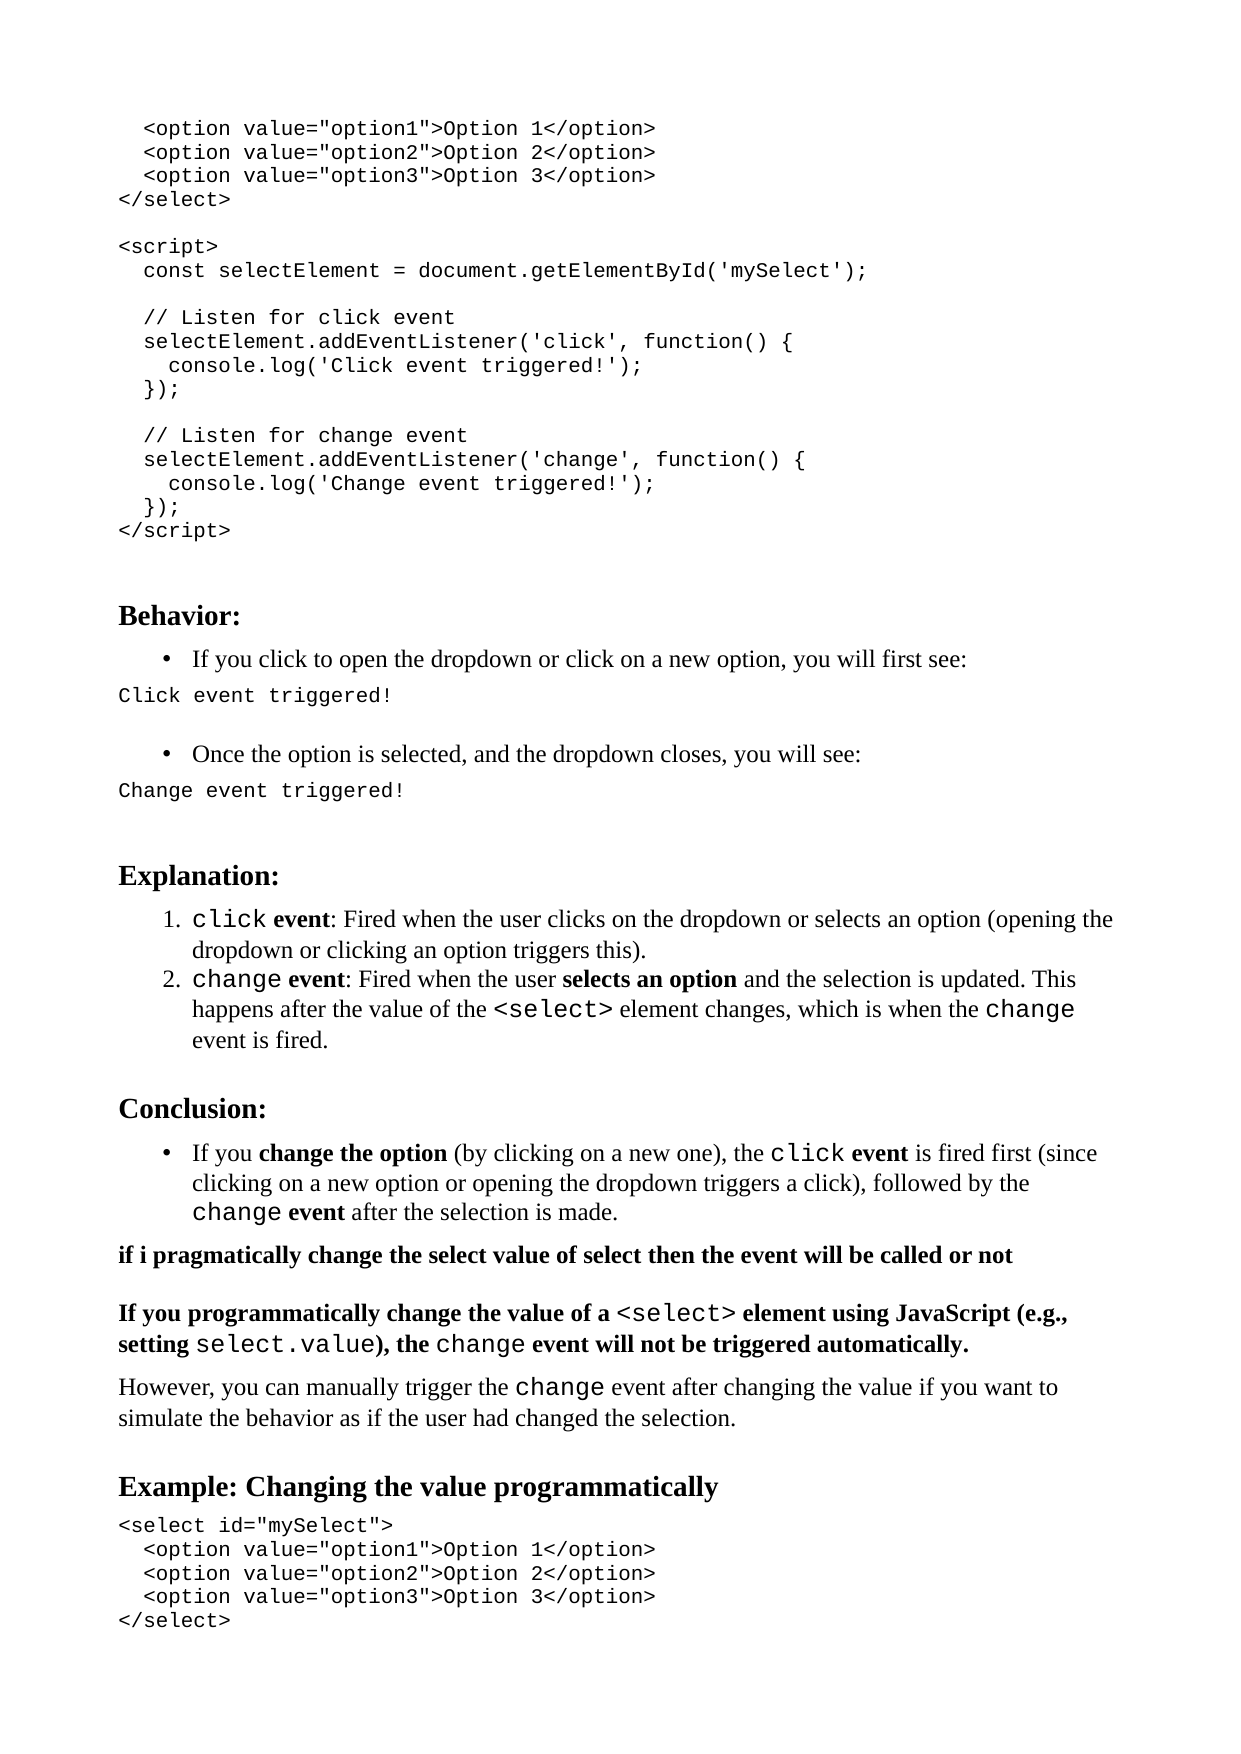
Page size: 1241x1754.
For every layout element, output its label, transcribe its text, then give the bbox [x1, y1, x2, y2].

text </script> [118, 520, 1122, 544]
text </select> [118, 1610, 1122, 1633]
list Once the option is selected, and the dropdown closes, you will see: [162, 739, 1122, 767]
text </select> [118, 189, 1122, 213]
text <option value="option3">Option 3</option> [118, 1586, 1122, 1610]
text selectElement.addEventListener('change', function() { [118, 449, 1122, 473]
text <option value="option1">Option 1</option> [118, 1539, 1122, 1563]
subtitle Explanation: [118, 858, 1122, 892]
text Change event triggered! [118, 780, 1122, 803]
subtitle Behavior: [118, 598, 1122, 632]
text If you programmatically change the value of a <select> element using JavaScript (e.g., setting select.value), the change event will not be triggered automatically. [118, 1298, 1122, 1360]
text However, you can manually trigger the change event after changing the value if you want to simulate the behavior as if the user had changed the selection. [118, 1372, 1122, 1432]
subtitle Example: Changing the value programmatically [118, 1469, 1122, 1503]
text if i pragmatically change the select value of select then the event will be called or not [118, 1241, 1122, 1269]
text const selectElement = document.getElementById('mySelect'); [118, 260, 1122, 284]
text <select id="mySelect"> [118, 1515, 1122, 1539]
text selectElement.addEventListener('click', function() { [118, 331, 1122, 354]
text }); [118, 378, 1122, 402]
text // Listen for change event [118, 426, 1122, 449]
text <option value="option1">Option 1</option> [118, 118, 1122, 142]
list click event: Fired when the user clicks on the dropdown or selects an option (opening the dropdown or clicking an option triggers this). [162, 904, 1122, 964]
list If you change the option (by clicking on a new one), the click event is fired first (since clicking on a new option or opening the dropdown triggers a click), followed by the change event after the selection is made. [162, 1138, 1122, 1228]
text // Listen for click event [118, 307, 1122, 331]
text Click event triggered! [118, 686, 1122, 709]
text <script> [118, 236, 1122, 260]
text <option value="option2">Option 2</option> [118, 1563, 1122, 1586]
text <option value="option3">Option 3</option> [118, 165, 1122, 189]
text console.log('Click event triggered!'); [118, 354, 1122, 378]
text console.log('Change event triggered!'); [118, 473, 1122, 496]
text }); [118, 496, 1122, 520]
text <option value="option2">Option 2</option> [118, 142, 1122, 165]
list If you click to open the dropdown or click on a new option, you will first see: [162, 644, 1122, 673]
list change event: Fired when the user selects an option and the selection is updated. This happens after the value of the <select> element changes, which is when the change event is fired. [162, 964, 1122, 1054]
subtitle Conclusion: [118, 1092, 1122, 1125]
